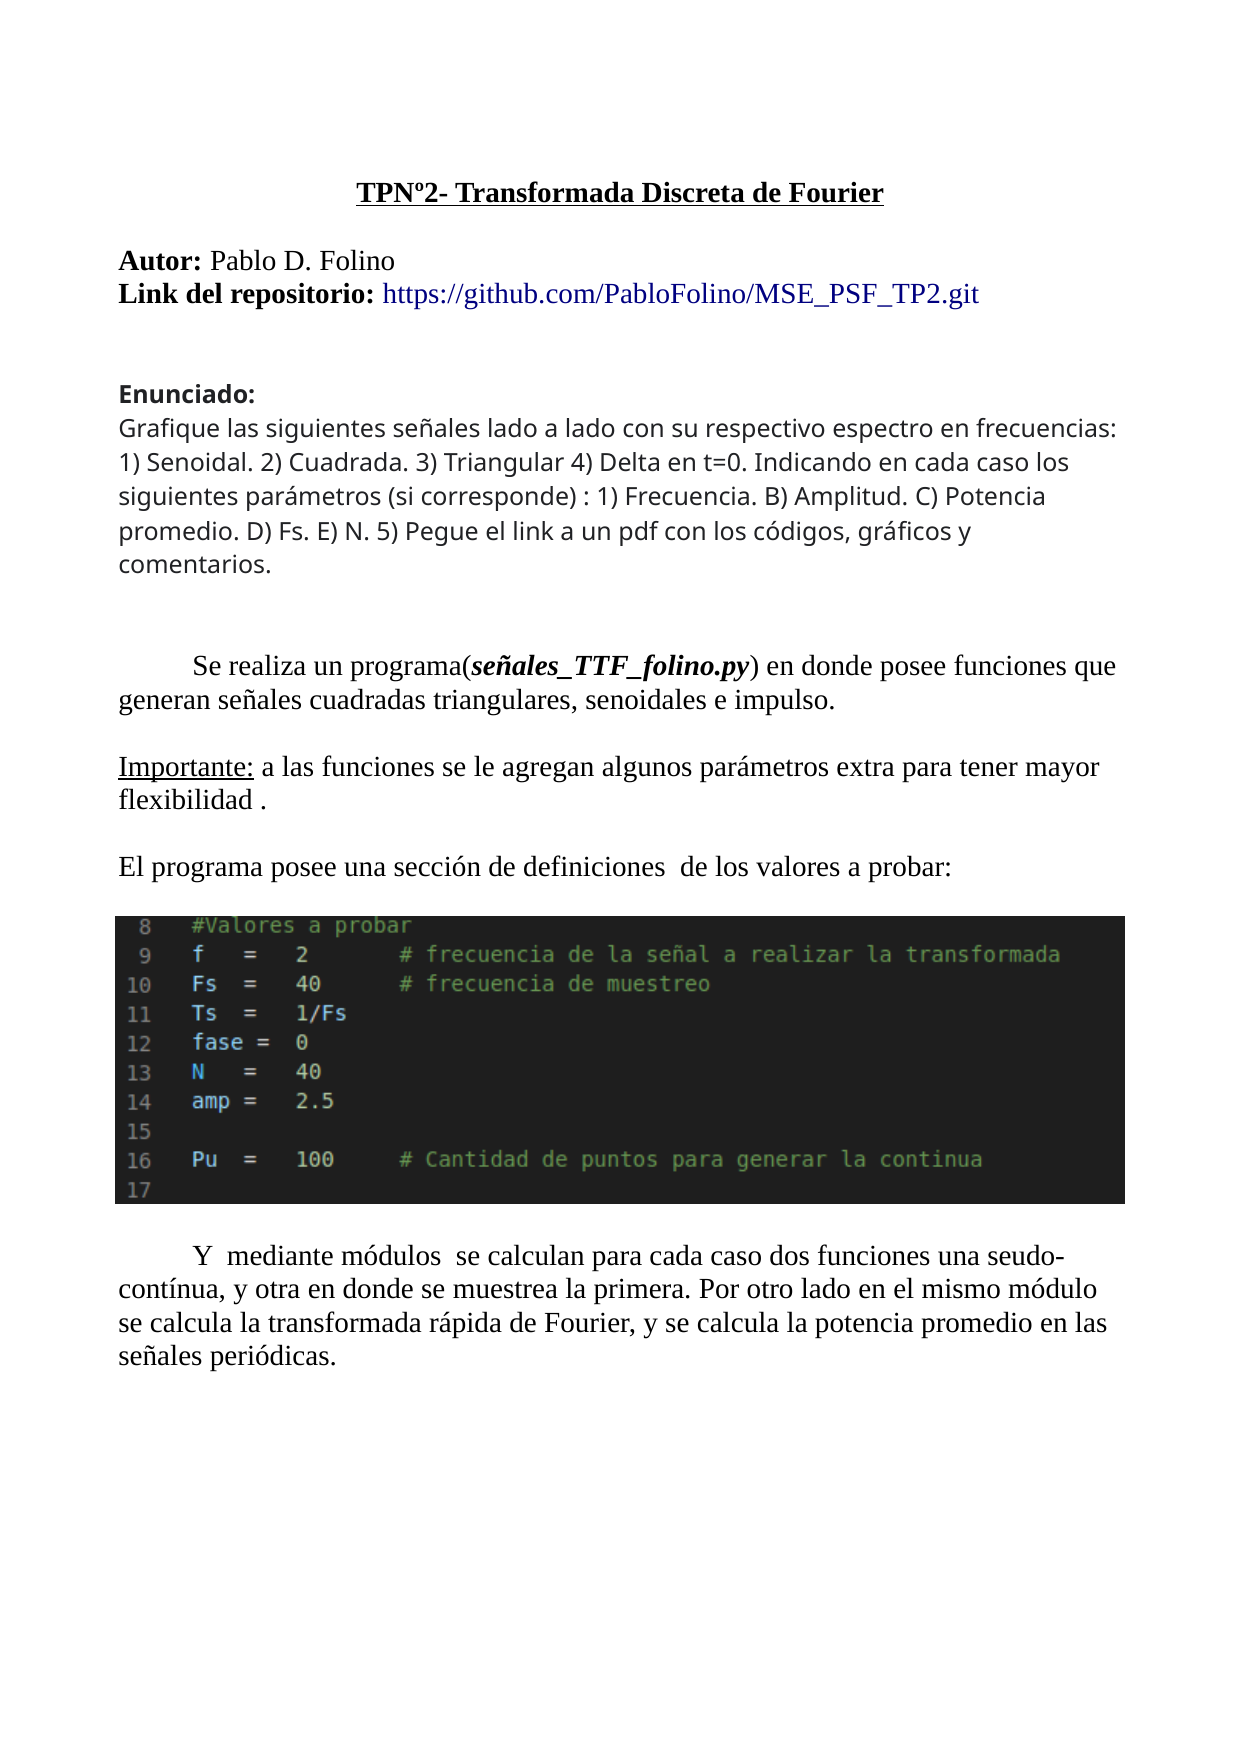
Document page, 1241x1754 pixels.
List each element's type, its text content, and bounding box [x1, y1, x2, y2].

text Y mediante módulos se calculan para cada caso dos funciones una seudo-contínua, y otra en donde se muestrea la primera. Por otro lado en el mismo módulo se calcula la transformada rápida de Fourier, y se calcula la potencia promedio en las señales periódicas. [118, 1238, 1122, 1372]
text El programa posee una sección de definiciones de los valores a probar: [118, 849, 1122, 883]
picture [115, 916, 1125, 1204]
text Link del repositorio: https://github.com/PabloFolino/MSE_PSF_TP2.git [118, 276, 1122, 310]
text Graﬁque las siguientes señales lado a lado con su respectivo espectro en frecuencias: 1) Senoidal. 2) Cuadrada. 3) Triangular 4) Delta en t=0. Indicando en cada caso los siguientes parámetros (si corresponde) : 1) Frecuencia. B) Amplitud. C) Potencia promedio. D) Fs. E) N. 5) Pegue el link a un pdf con los códigos, gráficos y comentarios. [118, 411, 1122, 581]
text Enunciado: [118, 377, 1122, 411]
text TPNº2- Transformada Discreta de Fourier [118, 176, 1122, 209]
text Se realiza un programa(señales_TTF_folino.py) en donde posee funciones que generan señales cuadradas triangulares, senoidales e impulso. [118, 648, 1122, 715]
text Autor: Pablo D. Folino [118, 243, 1122, 276]
text Importante: a las funciones se le agregan algunos parámetros extra para tener mayor flexibilidad . [118, 749, 1122, 816]
